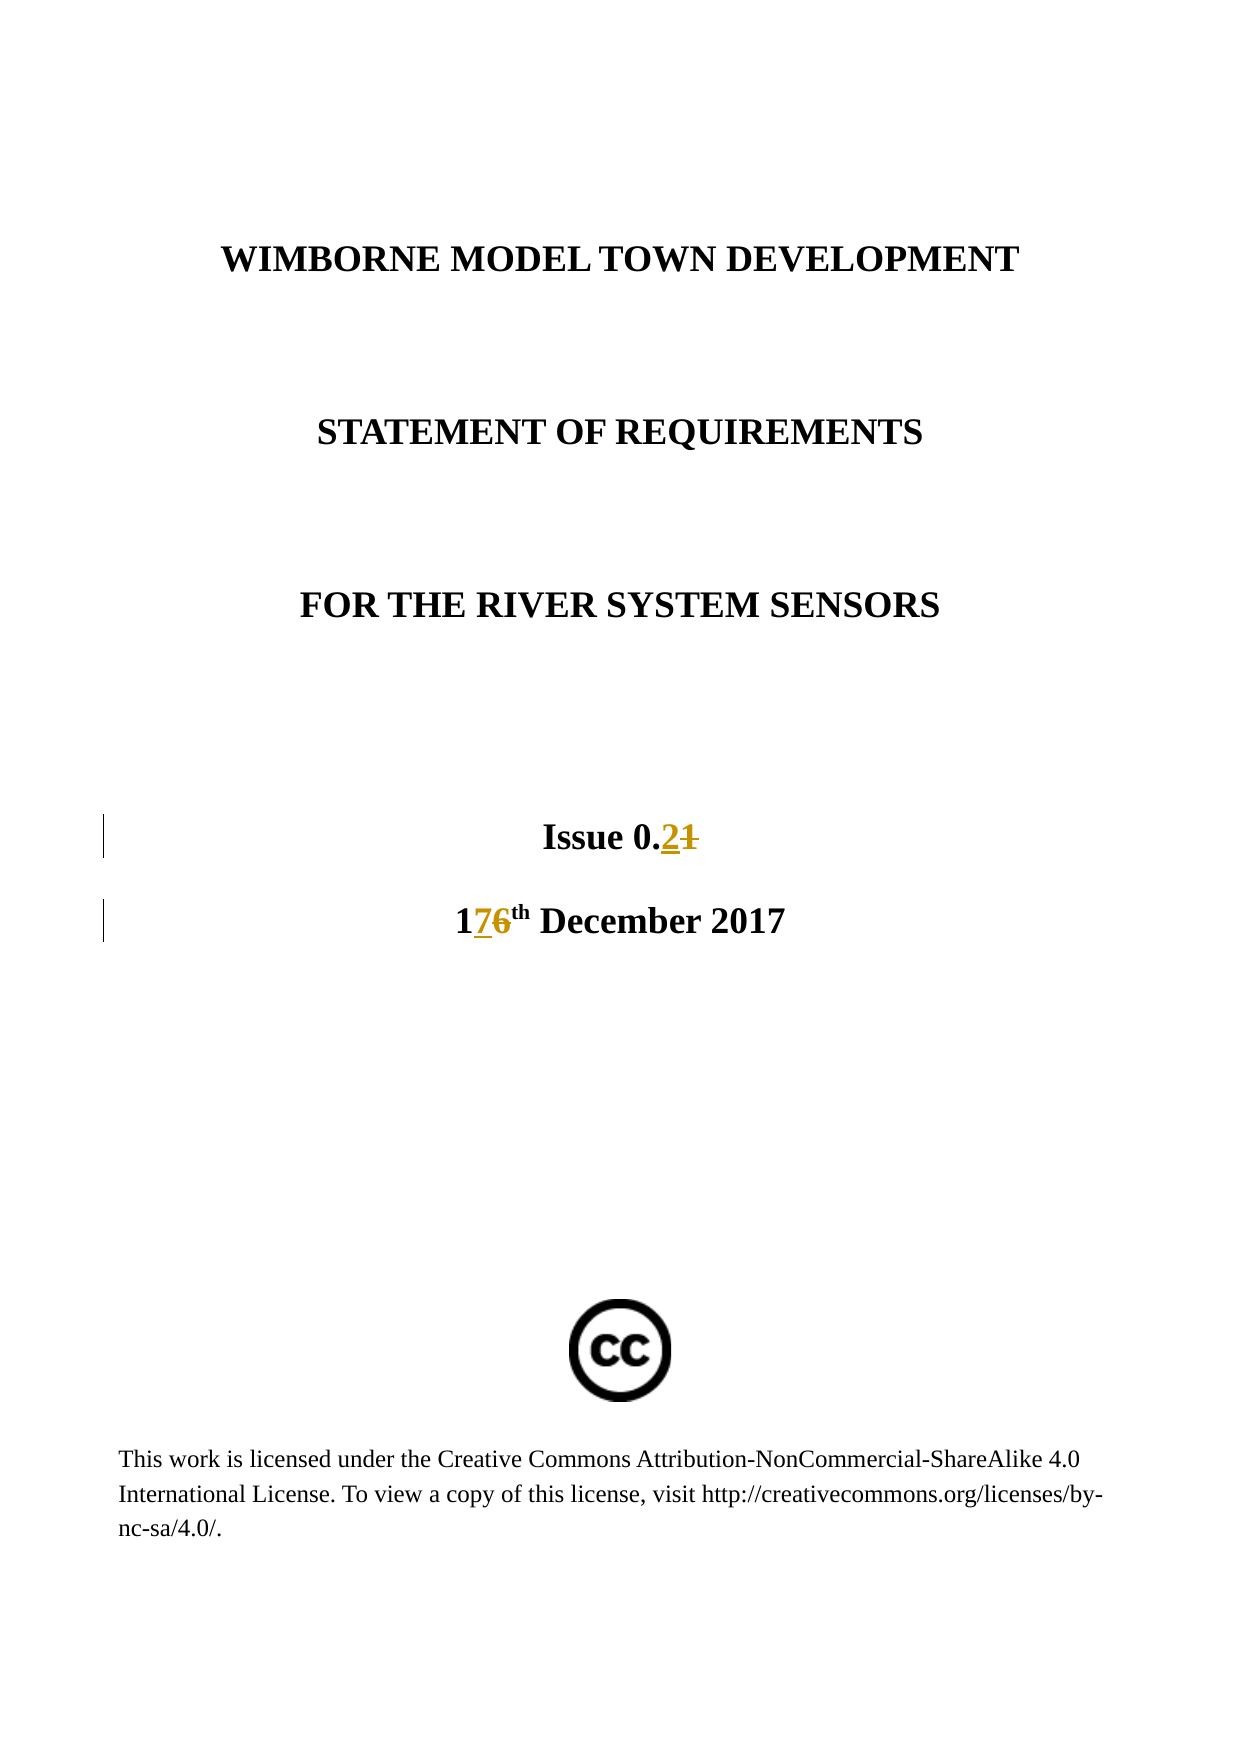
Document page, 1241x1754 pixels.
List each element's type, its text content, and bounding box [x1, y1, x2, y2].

text STATEMENT OF REQUIREMENTS [118, 409, 1122, 452]
text Issue 0.2 [118, 814, 1122, 857]
text WIMBORNE MODEL TOWN DEVELOPMENT [118, 236, 1122, 279]
text 17th December 2017 [118, 899, 1122, 942]
picture [569, 1299, 672, 1402]
text This work is licensed under the Creative Commons Attribution-NonCommercial-ShareAlike 4.0 International License. To view a copy of this license, visit http://creativecommons.org/licenses/by-nc-sa/4.0/. [118, 1444, 1122, 1542]
text FOR THE RIVER SYSTEM SENSORS [118, 582, 1122, 625]
